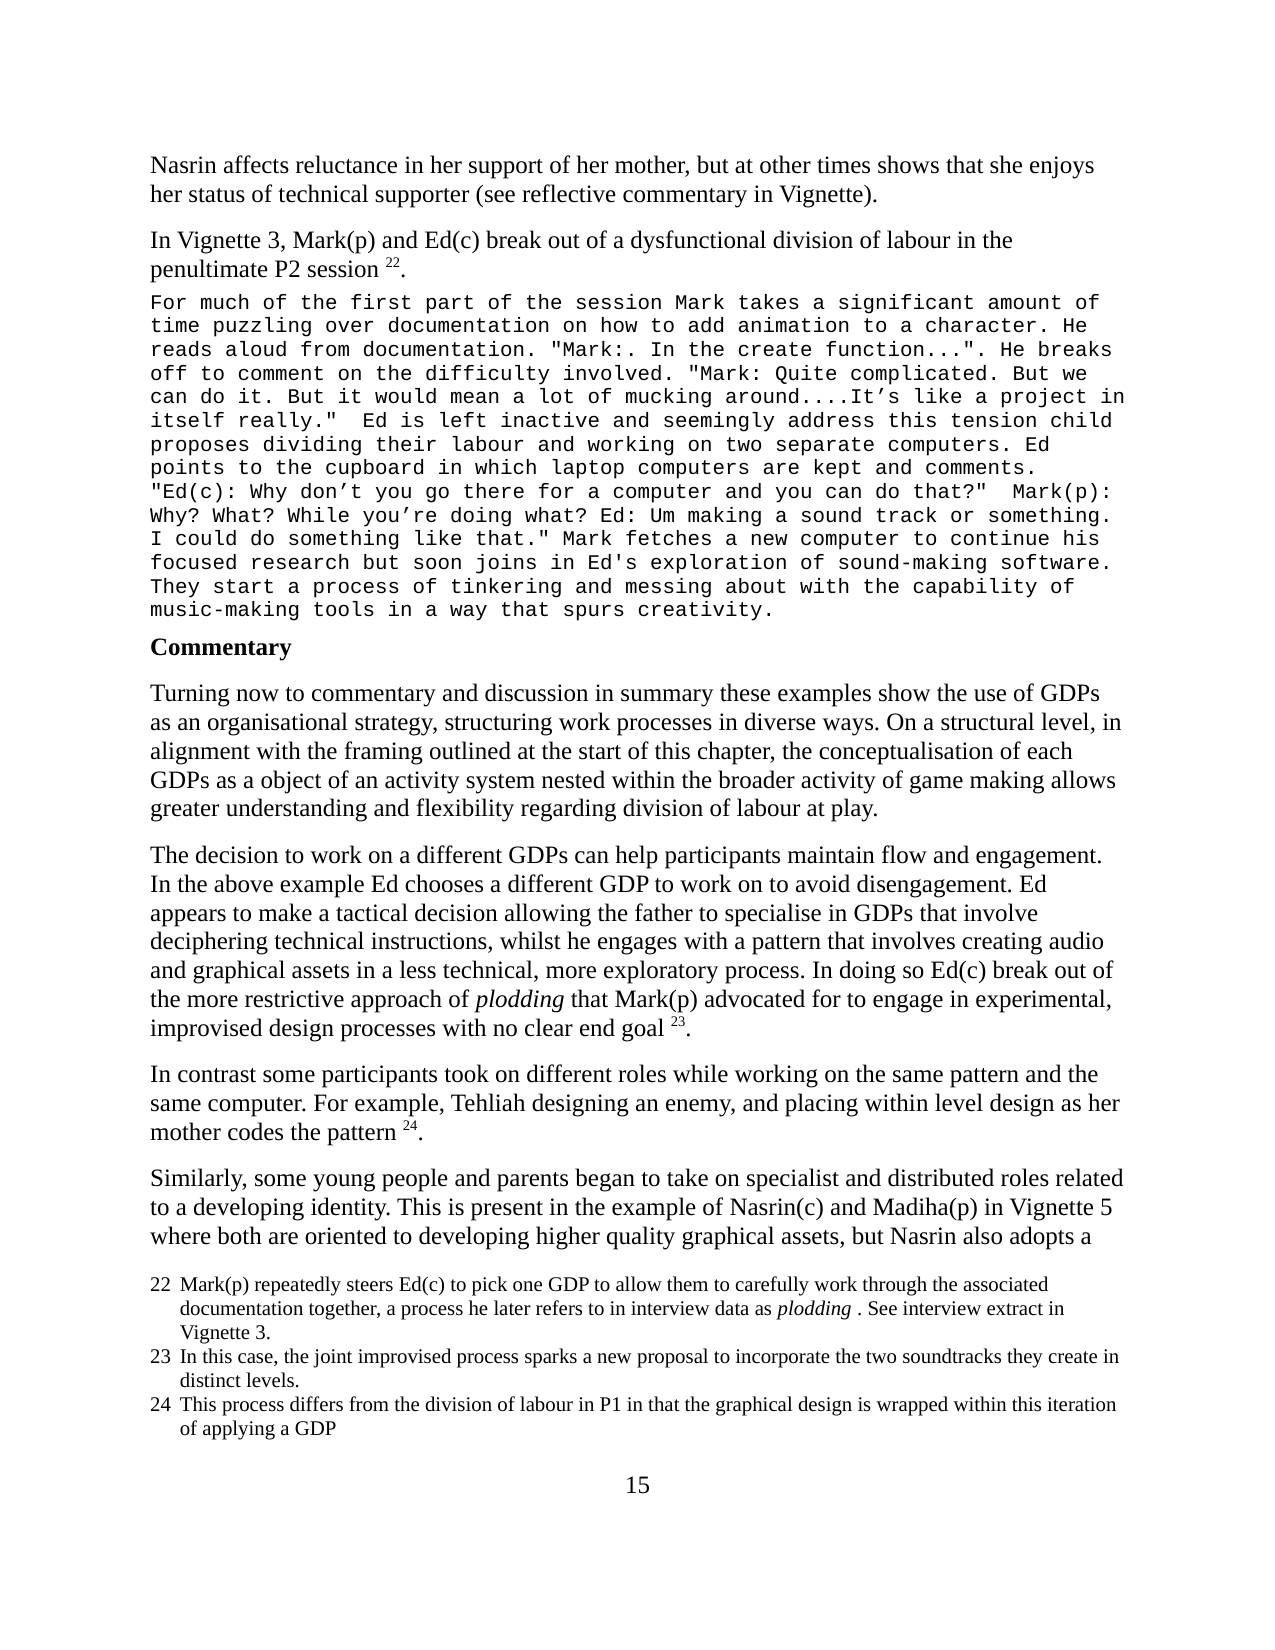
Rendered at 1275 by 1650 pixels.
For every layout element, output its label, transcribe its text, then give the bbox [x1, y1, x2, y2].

text Nasrin affects reluctance in her support of her mother, but at other times shows that she enjoys her status of technical supporter (see reflective commentary in Vignette). [150, 150, 1125, 207]
text Similarly, some young people and parents began to take on specialist and distributed roles related to a developing identity. This is present in the example of Nasrin(c) and Madiha(p) in Vignette 5 where both are oriented to developing higher quality graphical assets, but Nasrin also adopts a [150, 1163, 1125, 1250]
text Mark(p) repeatedly steers Ed(c) to pick one GDP to allow them to carefully work through the associated documentation together, a process he later refers to in interview data as plodding . See interview extract in Vignette 3. [150, 1272, 1125, 1344]
text Turning now to commentary and discussion in summary these examples show the use of GDPs as an organisational strategy, structuring work processes in diverse ways. On a structural level, in alignment with the framing outlined at the start of this chapter, the conceptualisation of each GDPs as a object of an activity system nested within the broader activity of game making allows greater understanding and flexibility regarding division of labour at play. [150, 678, 1125, 822]
text The decision to work on a different GDPs can help participants maintain flow and engagement. In the above example Ed chooses a different GDP to work on to avoid disengagement. Ed appears to make a tactical decision allowing the father to specialise in GDPs that involve deciphering technical instructions, whilst he engages with a pattern that involves creating audio and graphical assets in a less technical, more exploratory process. In doing so Ed(c) break out of the more restrictive approach of plodding that Mark(p) advocated for to engage in experimental, improvised design processes with no clear end goal . [150, 840, 1125, 1041]
text Commentary [150, 632, 1125, 661]
text In Vignette 3, Mark(p) and Ed(c) break out of a dysfunctional division of labour in the penultimate P2 session . [150, 225, 1125, 283]
text In contrast some participants took on different roles while working on the same pattern and the same computer. For example, Tehliah designing an enemy, and placing within level design as her mother codes the pattern . [150, 1059, 1125, 1146]
text In this case, the joint improvised process sparks a new proposal to incorporate the two soundtracks they create in distinct levels. [150, 1344, 1125, 1392]
text This process differs from the division of labour in P1 in that the graphical design is wrapped within this iteration of applying a GDP [150, 1392, 1125, 1440]
text For much of the first part of the session Mark takes a significant amount of time puzzling over documentation on how to add animation to a character. He reads aloud from documentation. "Mark:. In the create function...". He breaks off to comment on the difficulty involved. "Mark: Quite complicated. But we can do it. But it would mean a lot of mucking around....It’s like a project in itself really." Ed is left inactive and seemingly address this tension child proposes dividing their labour and working on two separate computers. Ed points to the cupboard in which laptop computers are kept and comments. "Ed(c): Why don’t you go there for a computer and you can do that?" Mark(p): Why? What? While you’re doing what? Ed: Um making a sound track or something. I could do something like that." Mark fetches a new computer to continue his focused research but soon joins in Ed's exploration of sound-making software. They start a process of tinkering and messing about with the capability of music-making tools in a way that spurs creativity. [150, 292, 1125, 623]
